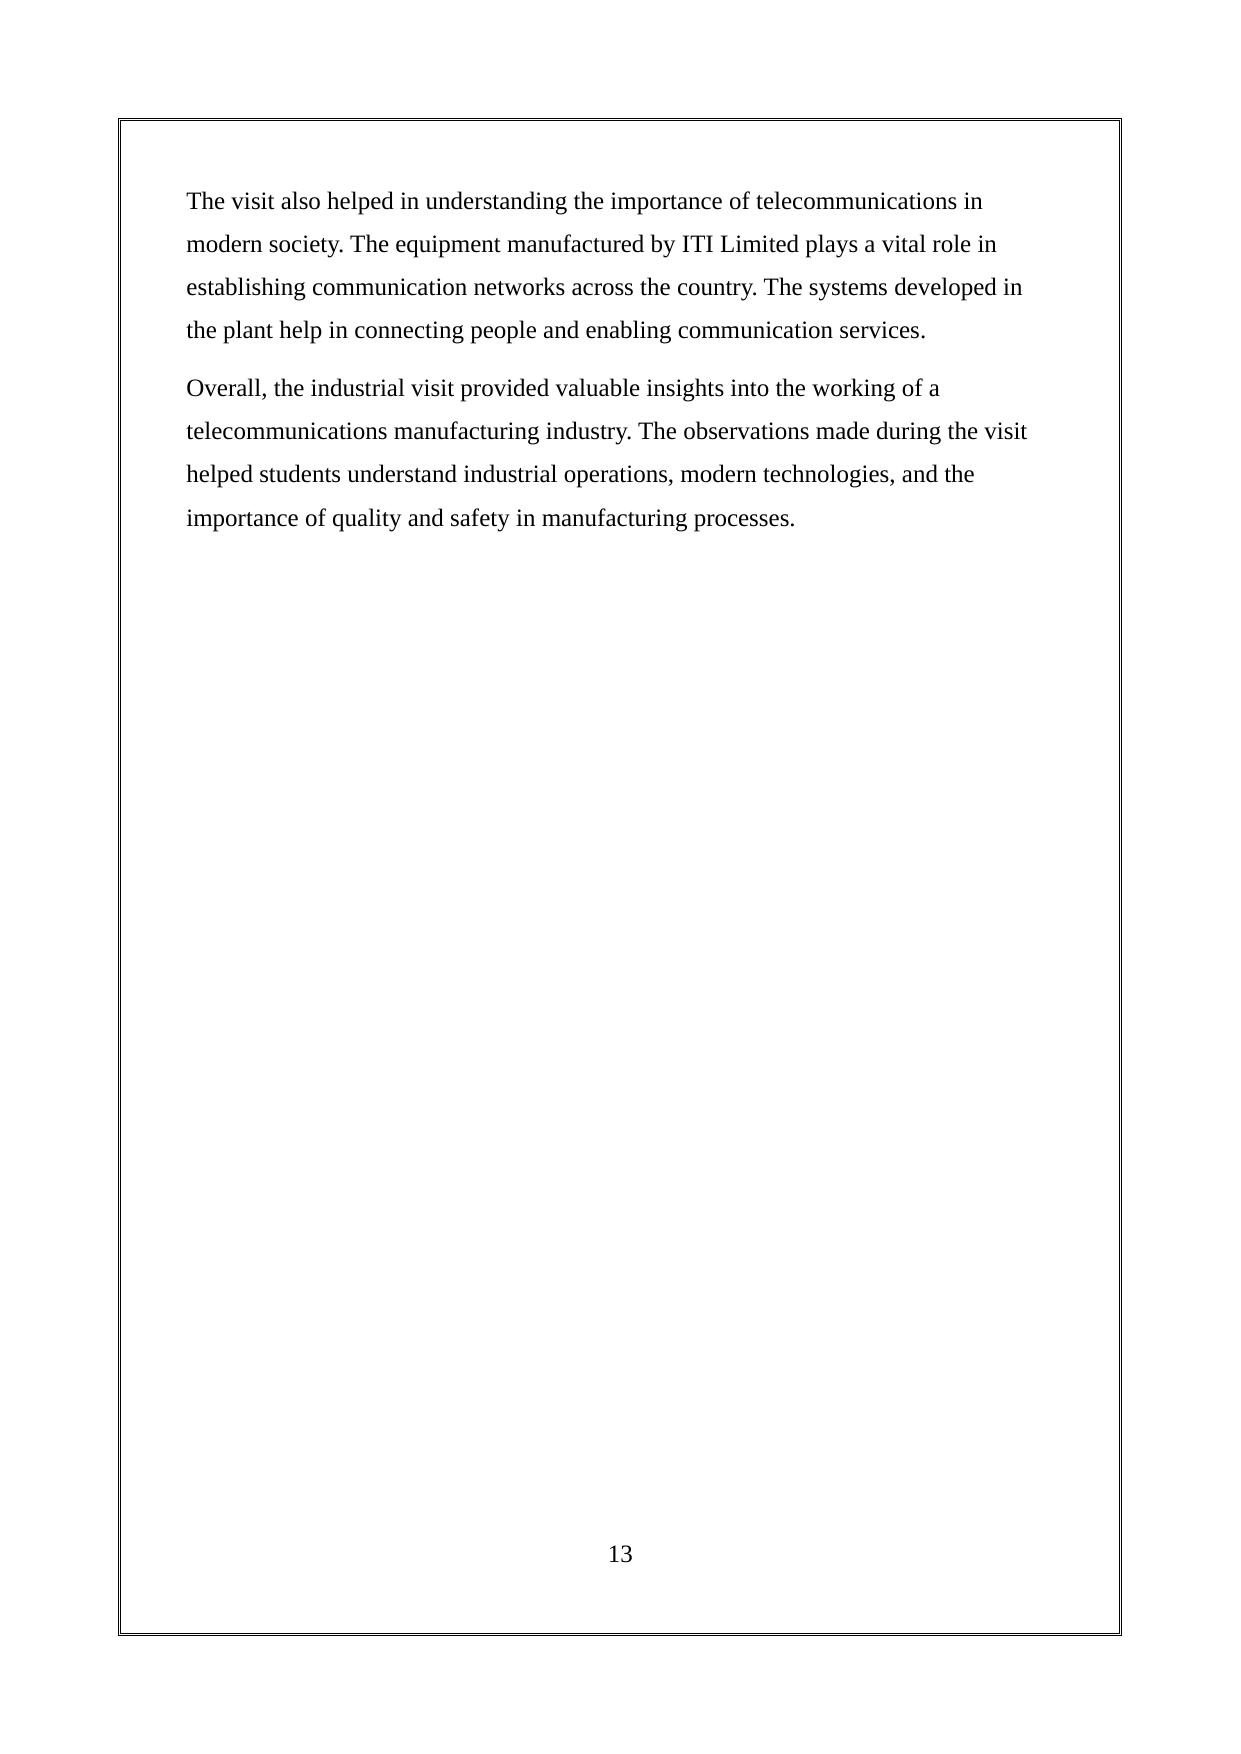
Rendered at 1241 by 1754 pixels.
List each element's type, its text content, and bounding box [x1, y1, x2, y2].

text The visit also helped in understanding the importance of telecommunications in modern society. The equipment manufactured by ITI Limited plays a vital role in establishing communication networks across the country. The systems developed in the plant help in connecting people and enabling communication services. [186, 186, 1054, 344]
text Overall, the industrial visit provided valuable insights into the working of a telecommunications manufacturing industry. The observations made during the visit helped students understand industrial operations, modern technologies, and the importance of quality and safety in manufacturing processes. [186, 373, 1054, 531]
